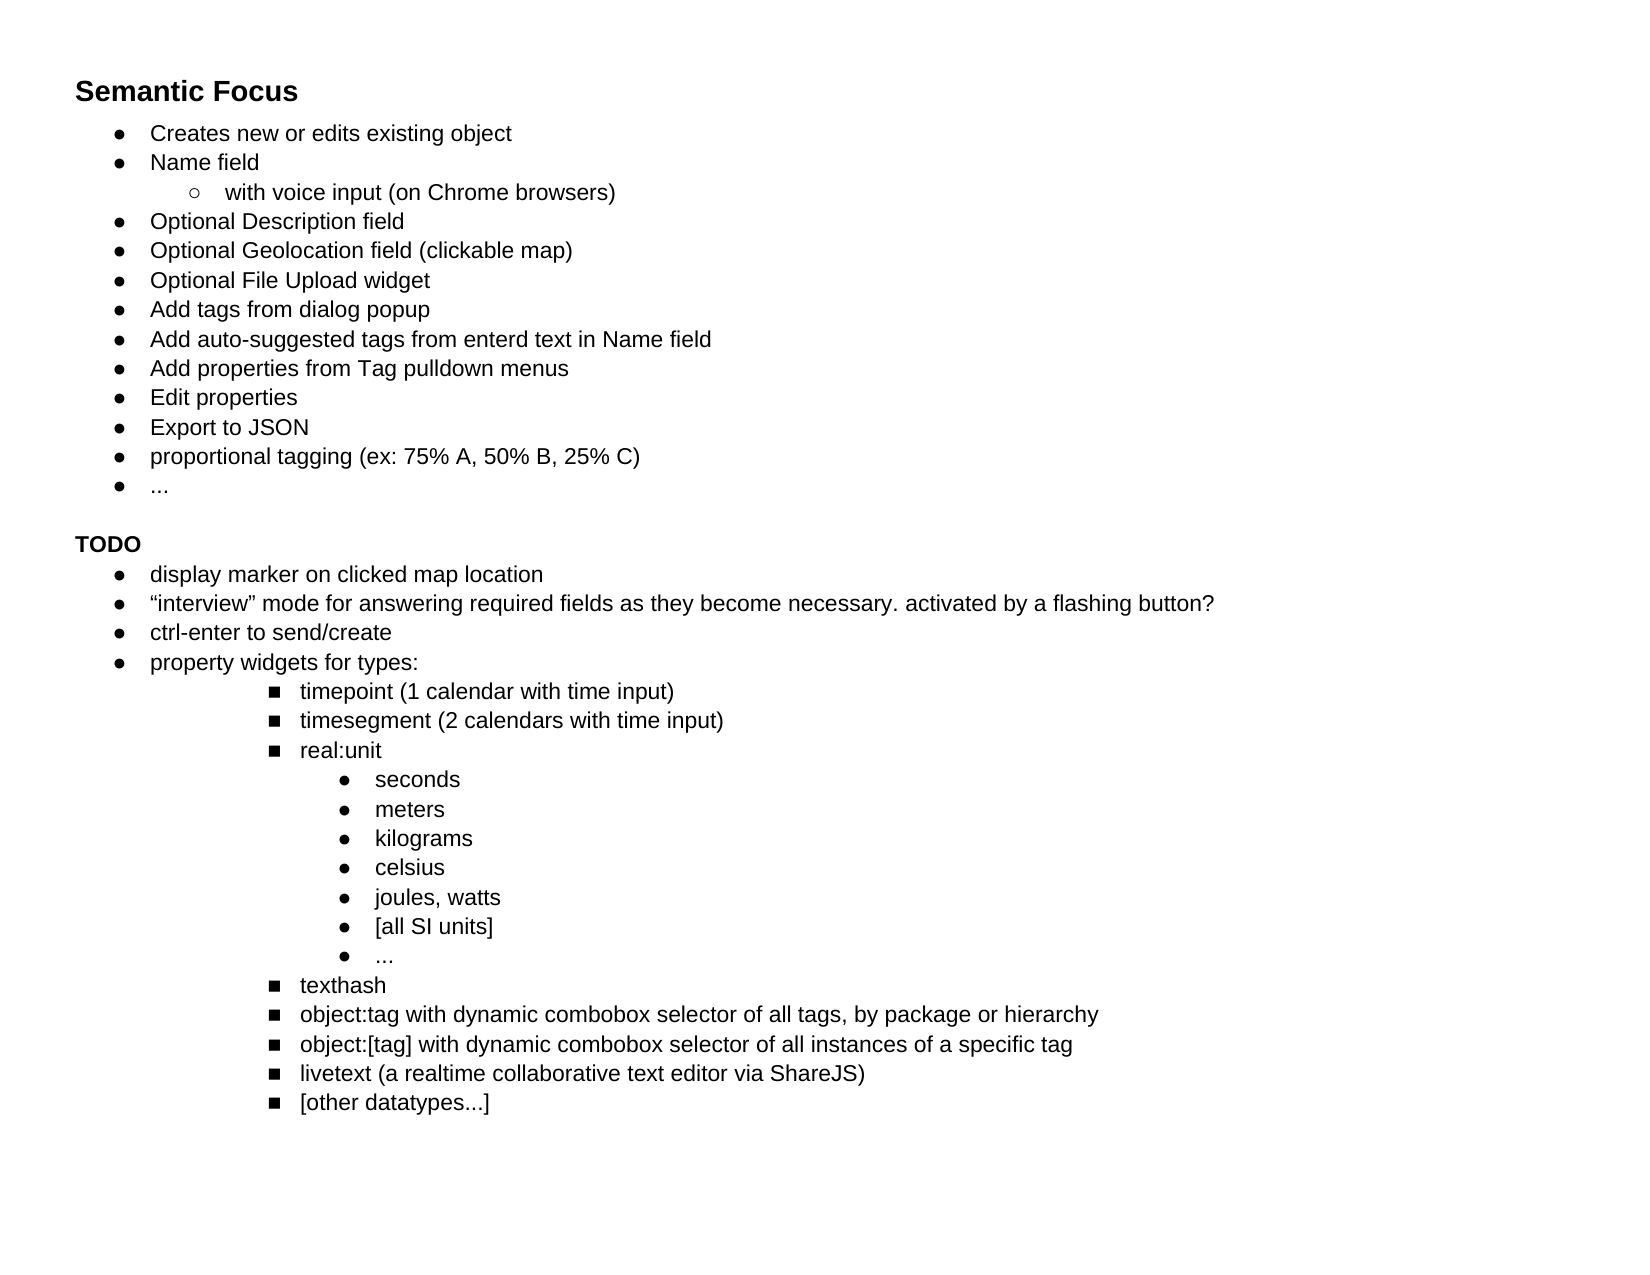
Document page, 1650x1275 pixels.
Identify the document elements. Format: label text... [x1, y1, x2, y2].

list Add properties from Tag pulldown menus [112, 356, 1462, 381]
list Add tags from dialog popup [112, 297, 1462, 323]
list meters [337, 796, 1312, 822]
list real:unit [75, 738, 1312, 763]
list Edit properties [112, 385, 1462, 411]
list joules, watts [337, 884, 1312, 910]
list texthash [75, 973, 1312, 998]
list with voice input (on Chrome browsers) [187, 179, 1462, 205]
list Name field [112, 150, 1462, 176]
list display marker on clicked map location [112, 561, 1312, 587]
list object:tag with dynamic combobox selector of all tags, by package or hierarchy [75, 1002, 1312, 1028]
list ... [112, 473, 1462, 499]
list [other datatypes...] [75, 1090, 1312, 1116]
list Export to JSON [112, 414, 1462, 440]
list [all SI units] [337, 914, 1312, 939]
list Optional Geolocation field (clickable map) [112, 238, 1462, 264]
list Add auto-suggested tags from enterd text in Name field [112, 326, 1462, 352]
list seconds [337, 767, 1312, 793]
list timesegment (2 calendars with time input) [75, 708, 1312, 734]
text TODO [75, 532, 1462, 558]
list ... [337, 943, 1312, 969]
list Creates new or edits existing object [112, 121, 1462, 146]
list property widgets for types: [112, 649, 1312, 675]
list Optional File Upload widget [112, 268, 1462, 293]
list “interview” mode for answering required fields as they become necessary. activated by a flashing button? [112, 591, 1312, 616]
list timepoint (1 calendar with time input) [75, 679, 1312, 704]
list livetext (a realtime collaborative text editor via ShareJS) [75, 1061, 1312, 1086]
list ctrl-enter to send/create [112, 620, 1312, 646]
list kilograms [337, 826, 1312, 851]
list Optional Description field [112, 209, 1462, 234]
list object:[tag] with dynamic combobox selector of all instances of a specific tag [75, 1031, 1312, 1057]
subtitle Semantic Focus [75, 75, 1312, 108]
list proportional tagging (ex: 75% A, 50% B, 25% C) [112, 444, 1462, 469]
list celsius [337, 855, 1312, 881]
